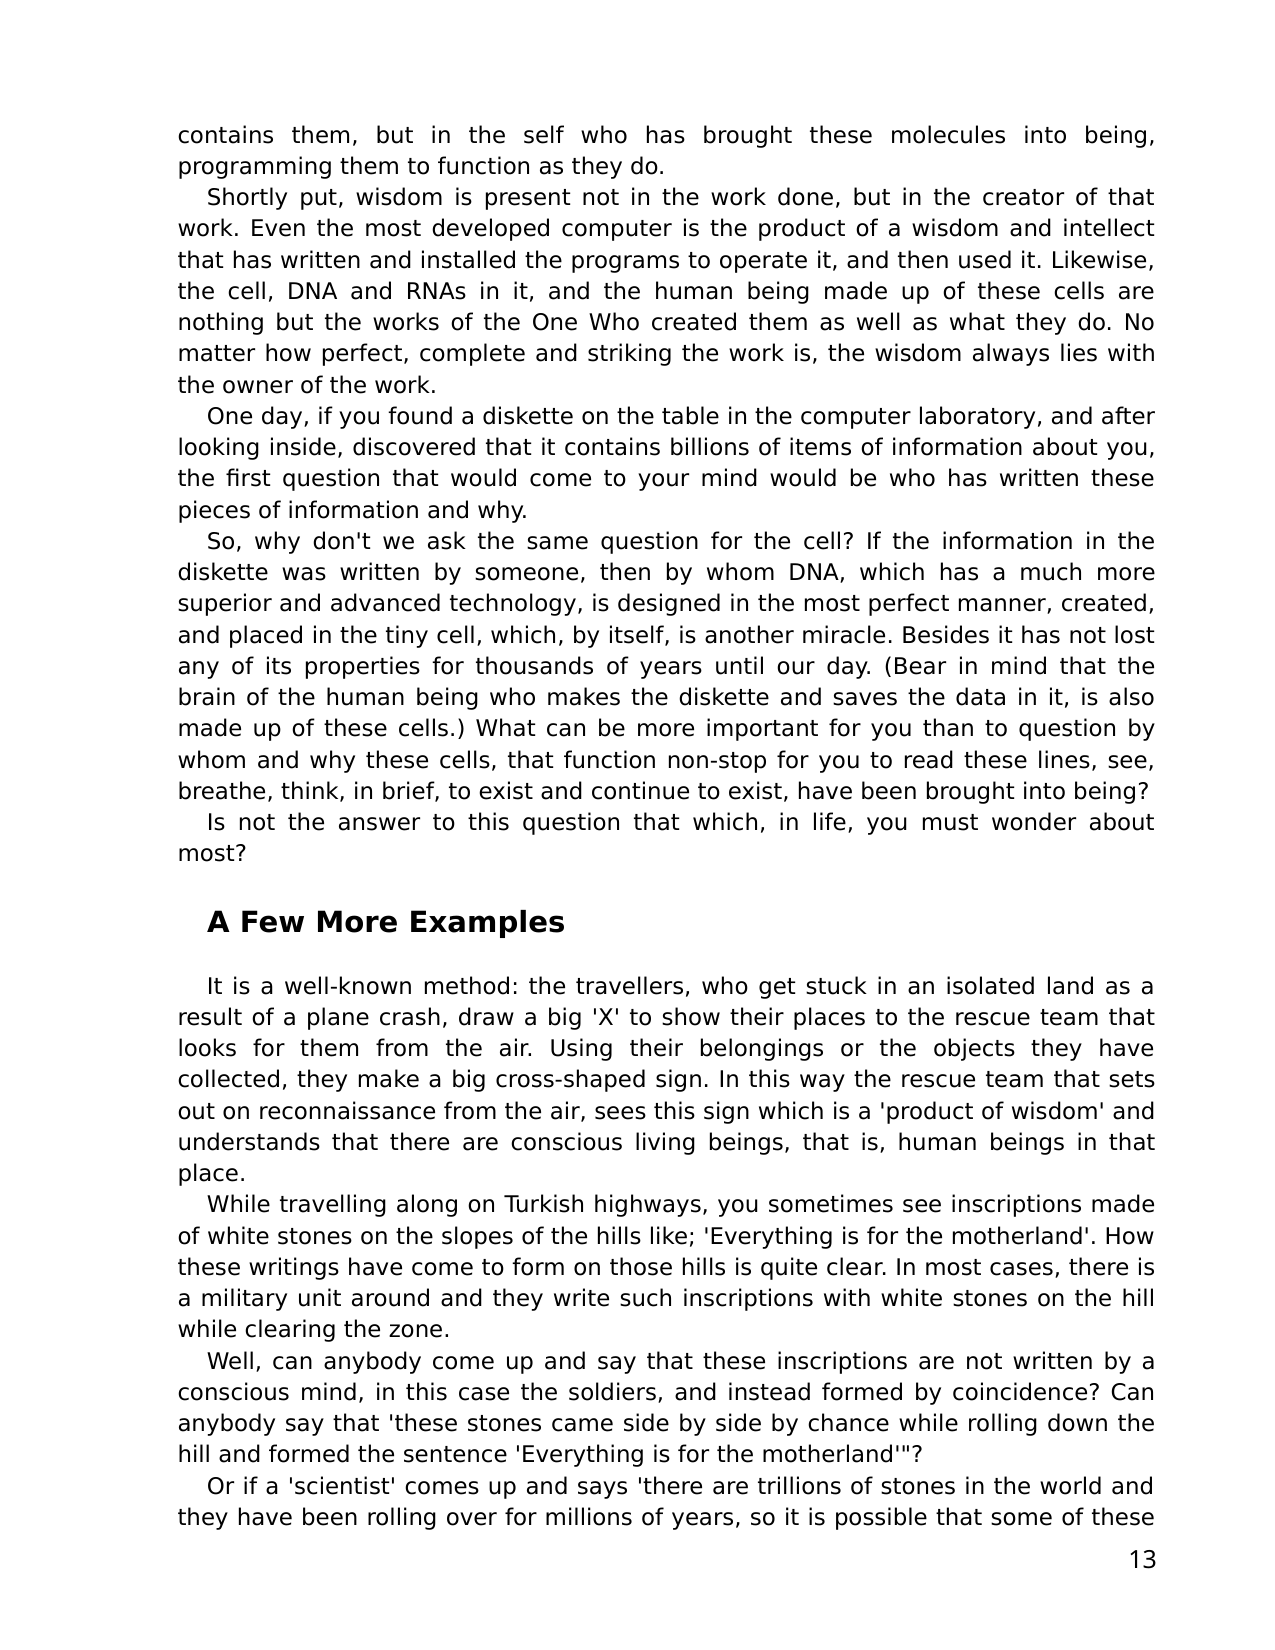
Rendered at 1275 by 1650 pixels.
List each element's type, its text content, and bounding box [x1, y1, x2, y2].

subtitle A Few More Examples [177, 906, 1157, 939]
text One day, if you found a diskette on the table in the computer laboratory, and after looking inside, discovered that it contains billions of items of information about you, the first question that would come to your mind would be who has written these pieces of information and why. [177, 399, 1157, 524]
text Well, can anybody come up and say that these inscriptions are not written by a conscious mind, in this case the soldiers, and instead formed by coincidence? Can anybody say that 'these stones came side by side by chance while rolling down the hill and formed the sentence 'Everything is for the motherland'"? [177, 1344, 1157, 1469]
text contains them, but in the self who has brought these molecules into being, programming them to function as they do. [177, 118, 1157, 181]
text It is a well-known method: the travellers, who get stuck in an isolated land as a result of a plane crash, draw a big 'X' to show their places to the rescue team that looks for them from the air. Using their belongings or the objects they have collected, they make a big cross-shaped sign. In this way the rescue team that sets out on reconnaissance from the air, sees this sign which is a 'product of wisdom' and understands that there are conscious living beings, that is, human beings in that place. [177, 969, 1157, 1188]
text While travelling along on Turkish highways, you sometimes see inscriptions made of white stones on the slopes of the hills like; 'Everything is for the motherland'. How these writings have come to form on those hills is quite clear. In most cases, there is a military unit around and they write such inscriptions with white stones on the hill while clearing the zone. [177, 1188, 1157, 1344]
text Is not the answer to this question that which, in life, you must wonder about most? [177, 806, 1157, 868]
text Or if a 'scientist' comes up and says 'there are trillions of stones in the world and they have been rolling over for millions of years, so it is possible that some of these [177, 1469, 1157, 1532]
text So, why don't we ask the same question for the cell? If the information in the diskette was written by someone, then by whom DNA, which has a much more superior and advanced technology, is designed in the most perfect manner, created, and placed in the tiny cell, which, by itself, is another miracle. Besides it has not lost any of its properties for thousands of years until our day. (Bear in mind that the brain of the human being who makes the diskette and saves the data in it, is also made up of these cells.) What can be more important for you than to question by whom and why these cells, that function non-stop for you to read these lines, see, breathe, think, in brief, to exist and continue to exist, have been brought into being? [177, 524, 1157, 806]
text Shortly put, wisdom is present not in the work done, but in the creator of that work. Even the most developed computer is the product of a wisdom and intellect that has written and installed the programs to operate it, and then used it. Likewise, the cell, DNA and RNAs in it, and the human being made up of these cells are nothing but the works of the One Who created them as well as what they do. No matter how perfect, complete and striking the work is, the wisdom always lies with the owner of the work. [177, 181, 1157, 399]
